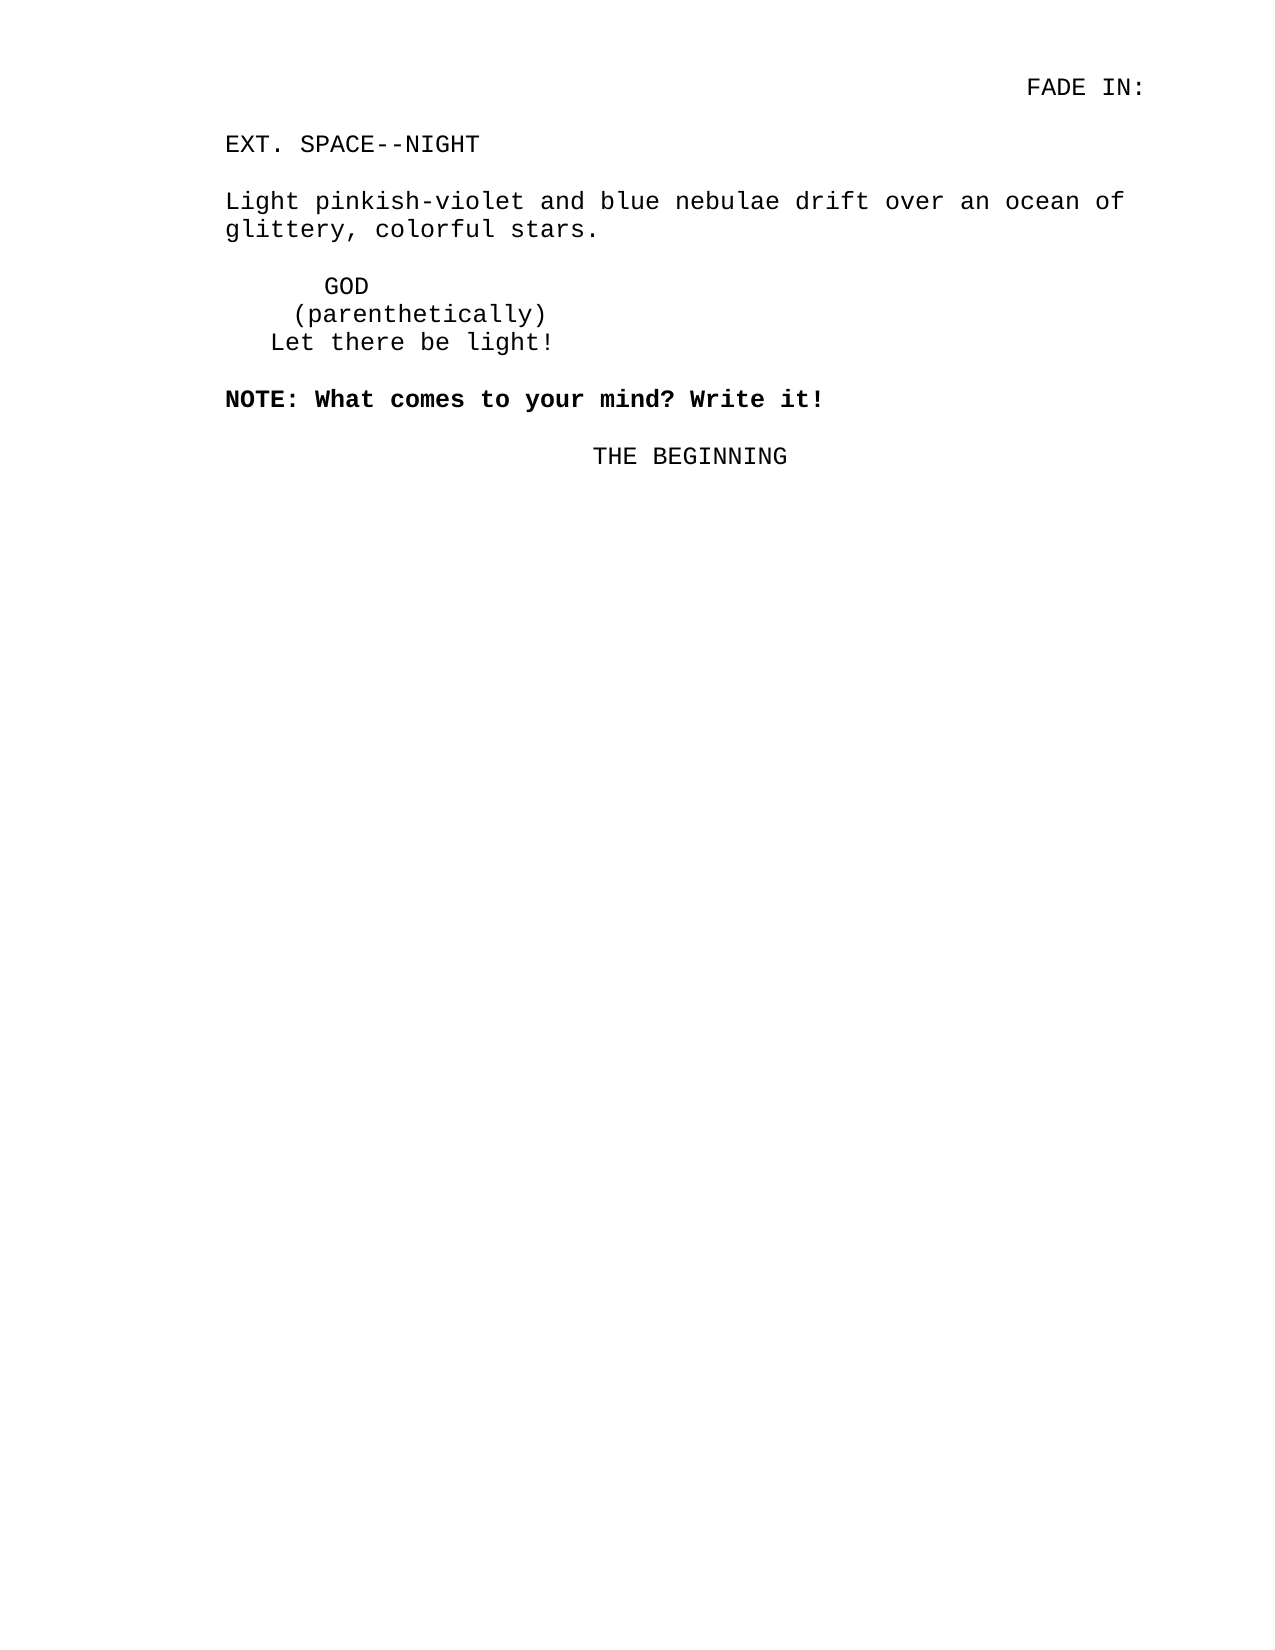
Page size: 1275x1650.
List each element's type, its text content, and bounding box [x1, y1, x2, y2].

text THE BEGINNING [225, 443, 1155, 472]
text GOD [324, 273, 1155, 302]
text Light pinkish-violet and blue nebulae drift over an ocean of glittery, colorful stars. [225, 188, 1155, 245]
text NOTE: What comes to your mind? Write it! [225, 387, 1155, 415]
text Let there be light! [270, 330, 1155, 358]
text (parenthetically) [292, 302, 1155, 330]
text FADE IN: [225, 75, 1146, 103]
text EXT. SPACE--NIGHT [225, 132, 1155, 160]
